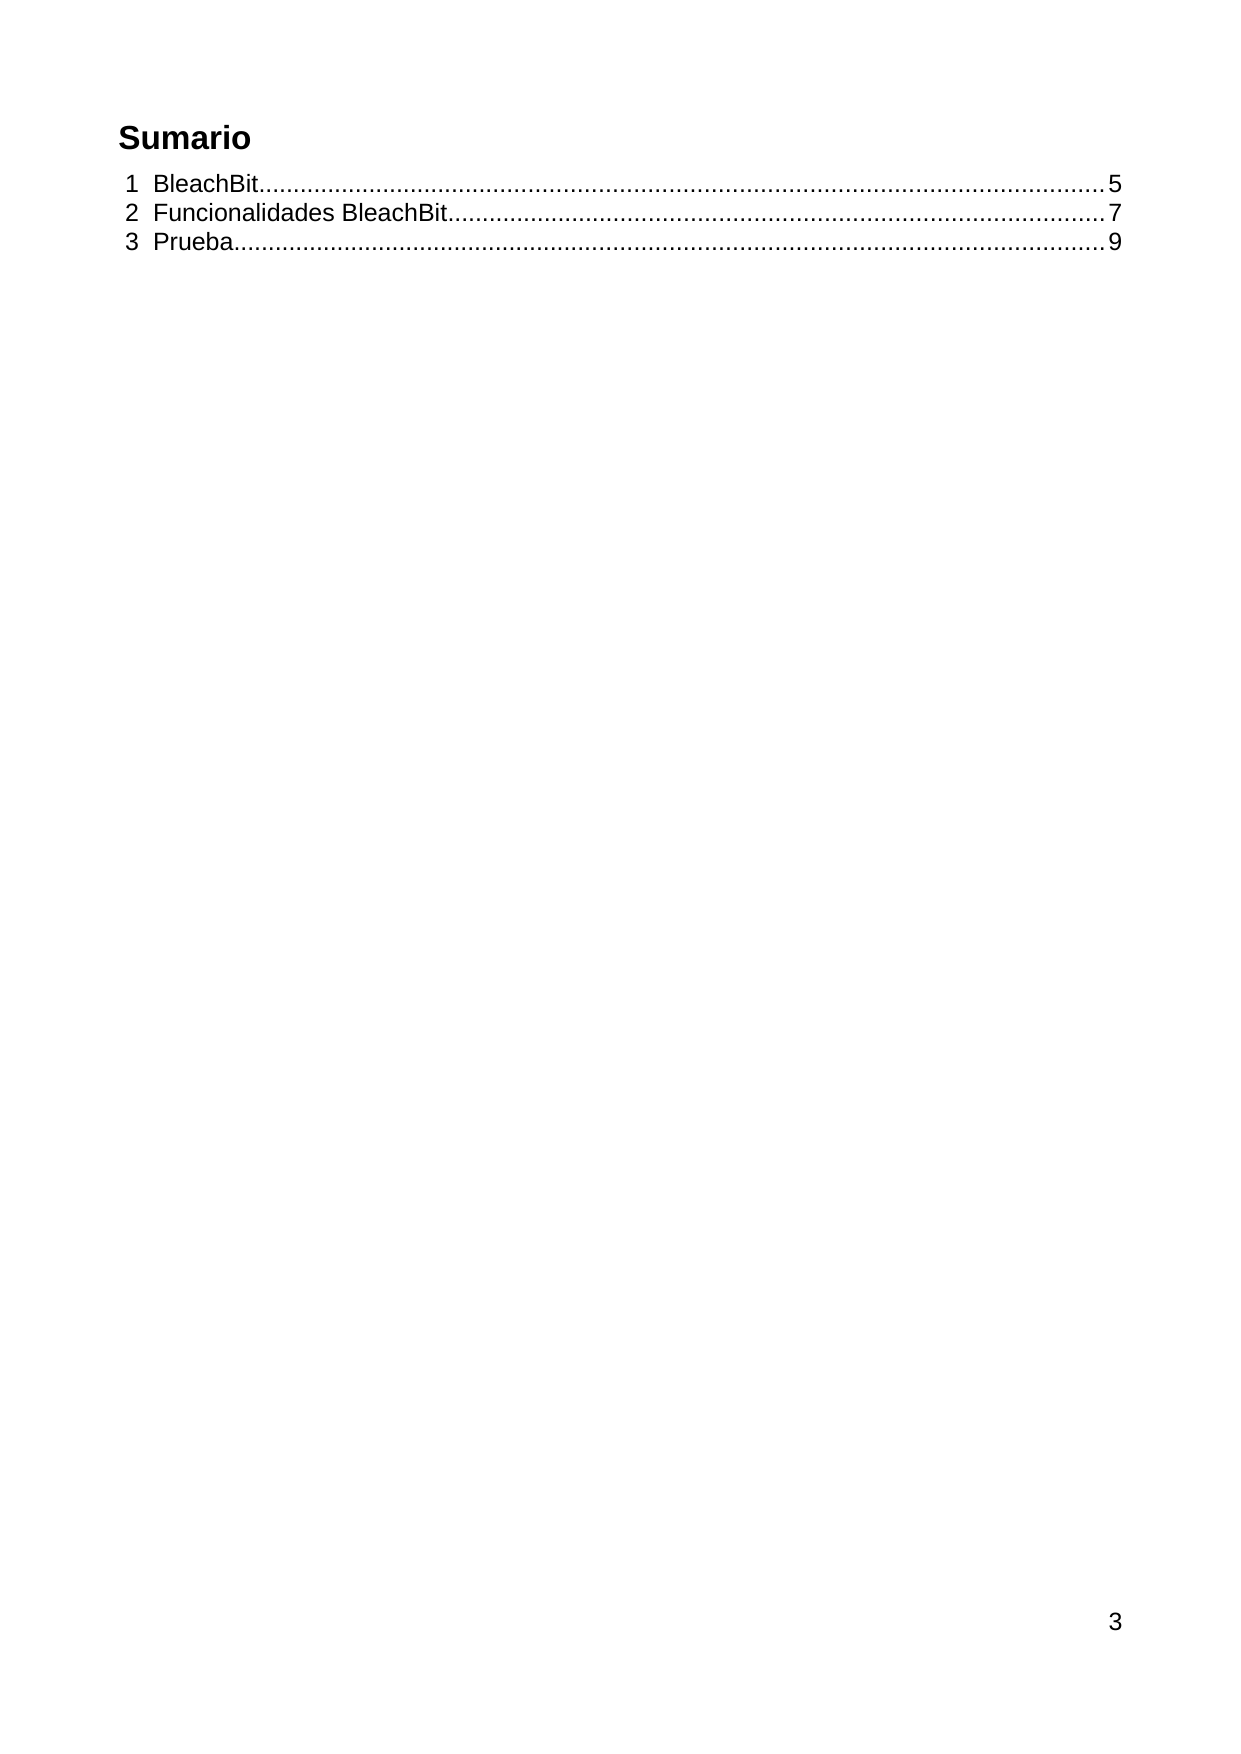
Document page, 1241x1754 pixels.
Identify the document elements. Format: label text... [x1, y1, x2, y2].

subtitle Sumario [118, 118, 1122, 157]
text 3 Prueba 9 [118, 227, 1122, 255]
text 1 BleachBit 5 [118, 169, 1122, 198]
text 2 Funcionalidades BleachBit 7 [118, 198, 1122, 227]
